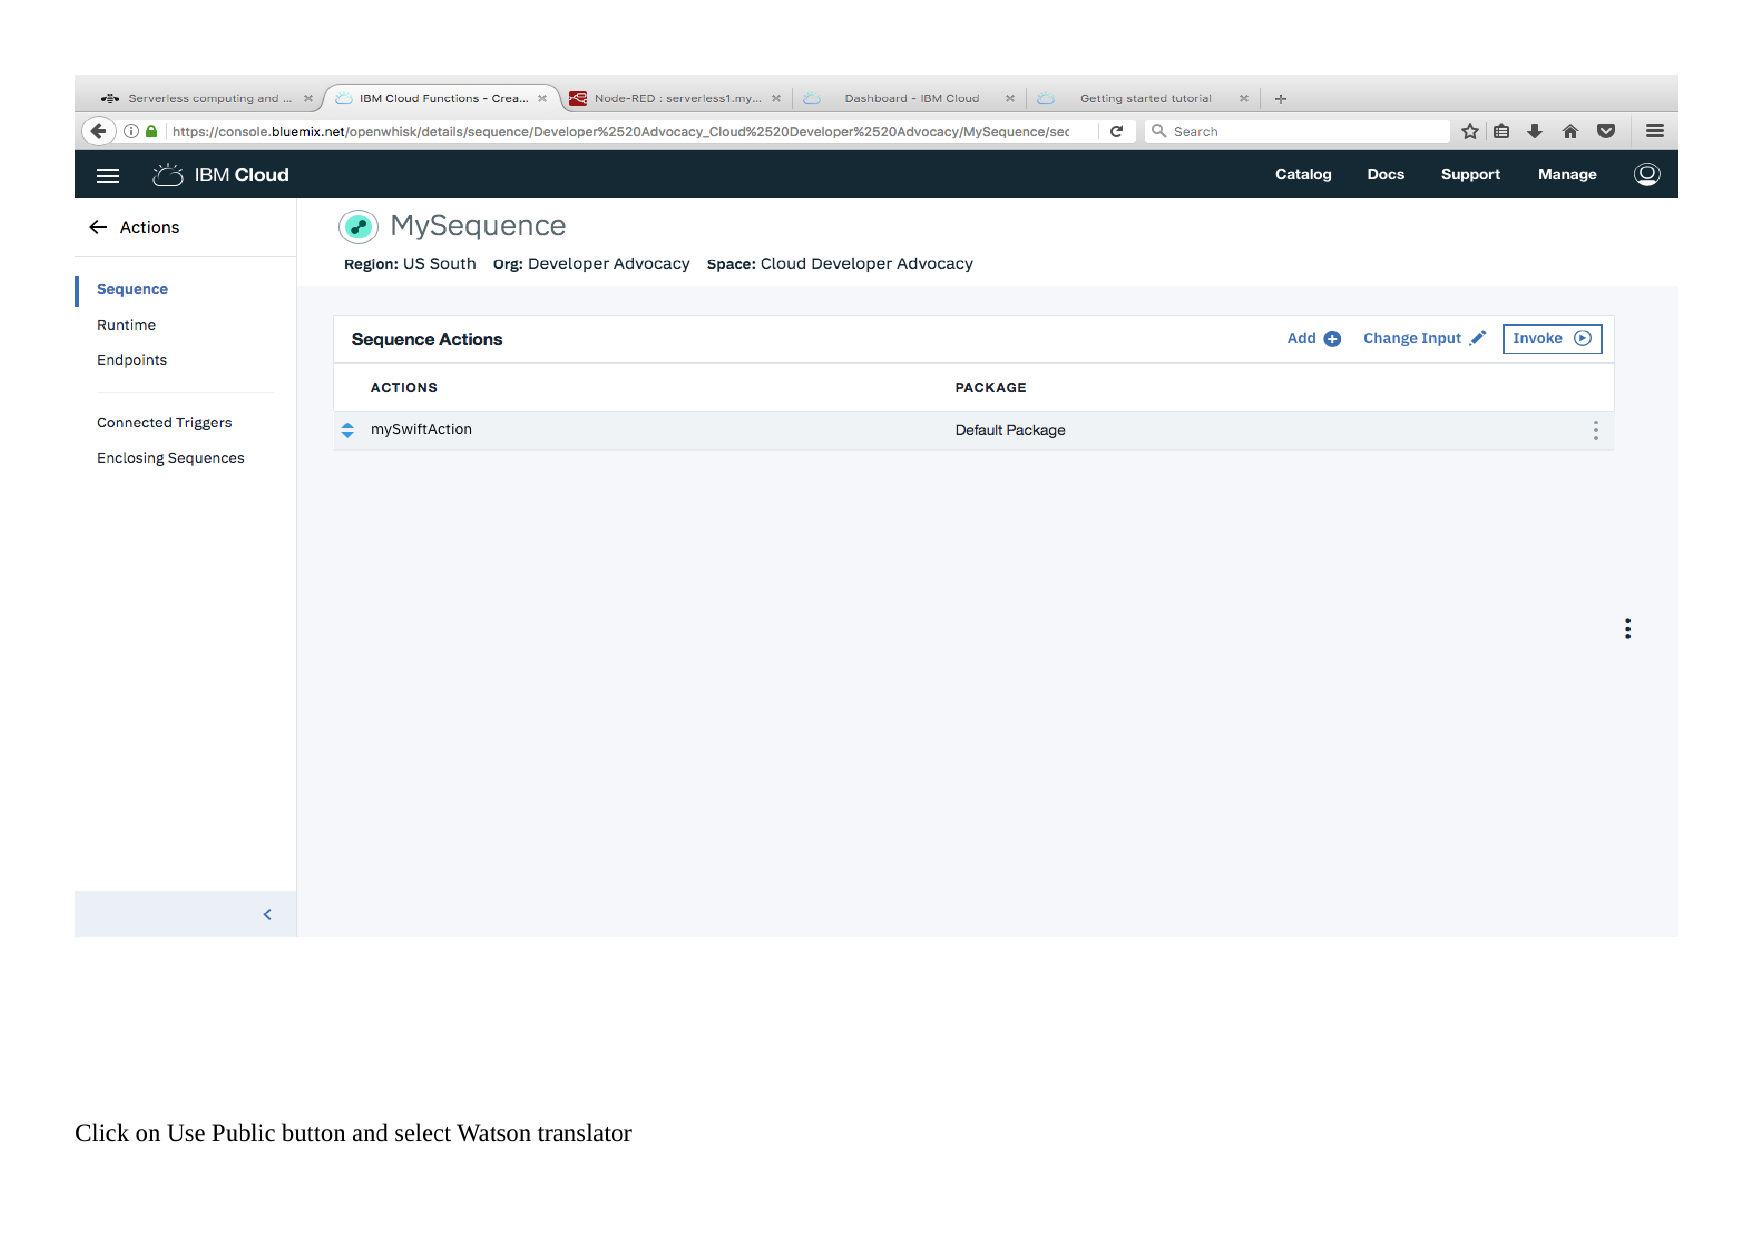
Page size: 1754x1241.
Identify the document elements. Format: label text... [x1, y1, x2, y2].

subtitle Click on Use Public button and select Watson translator [75, 1118, 1679, 1147]
